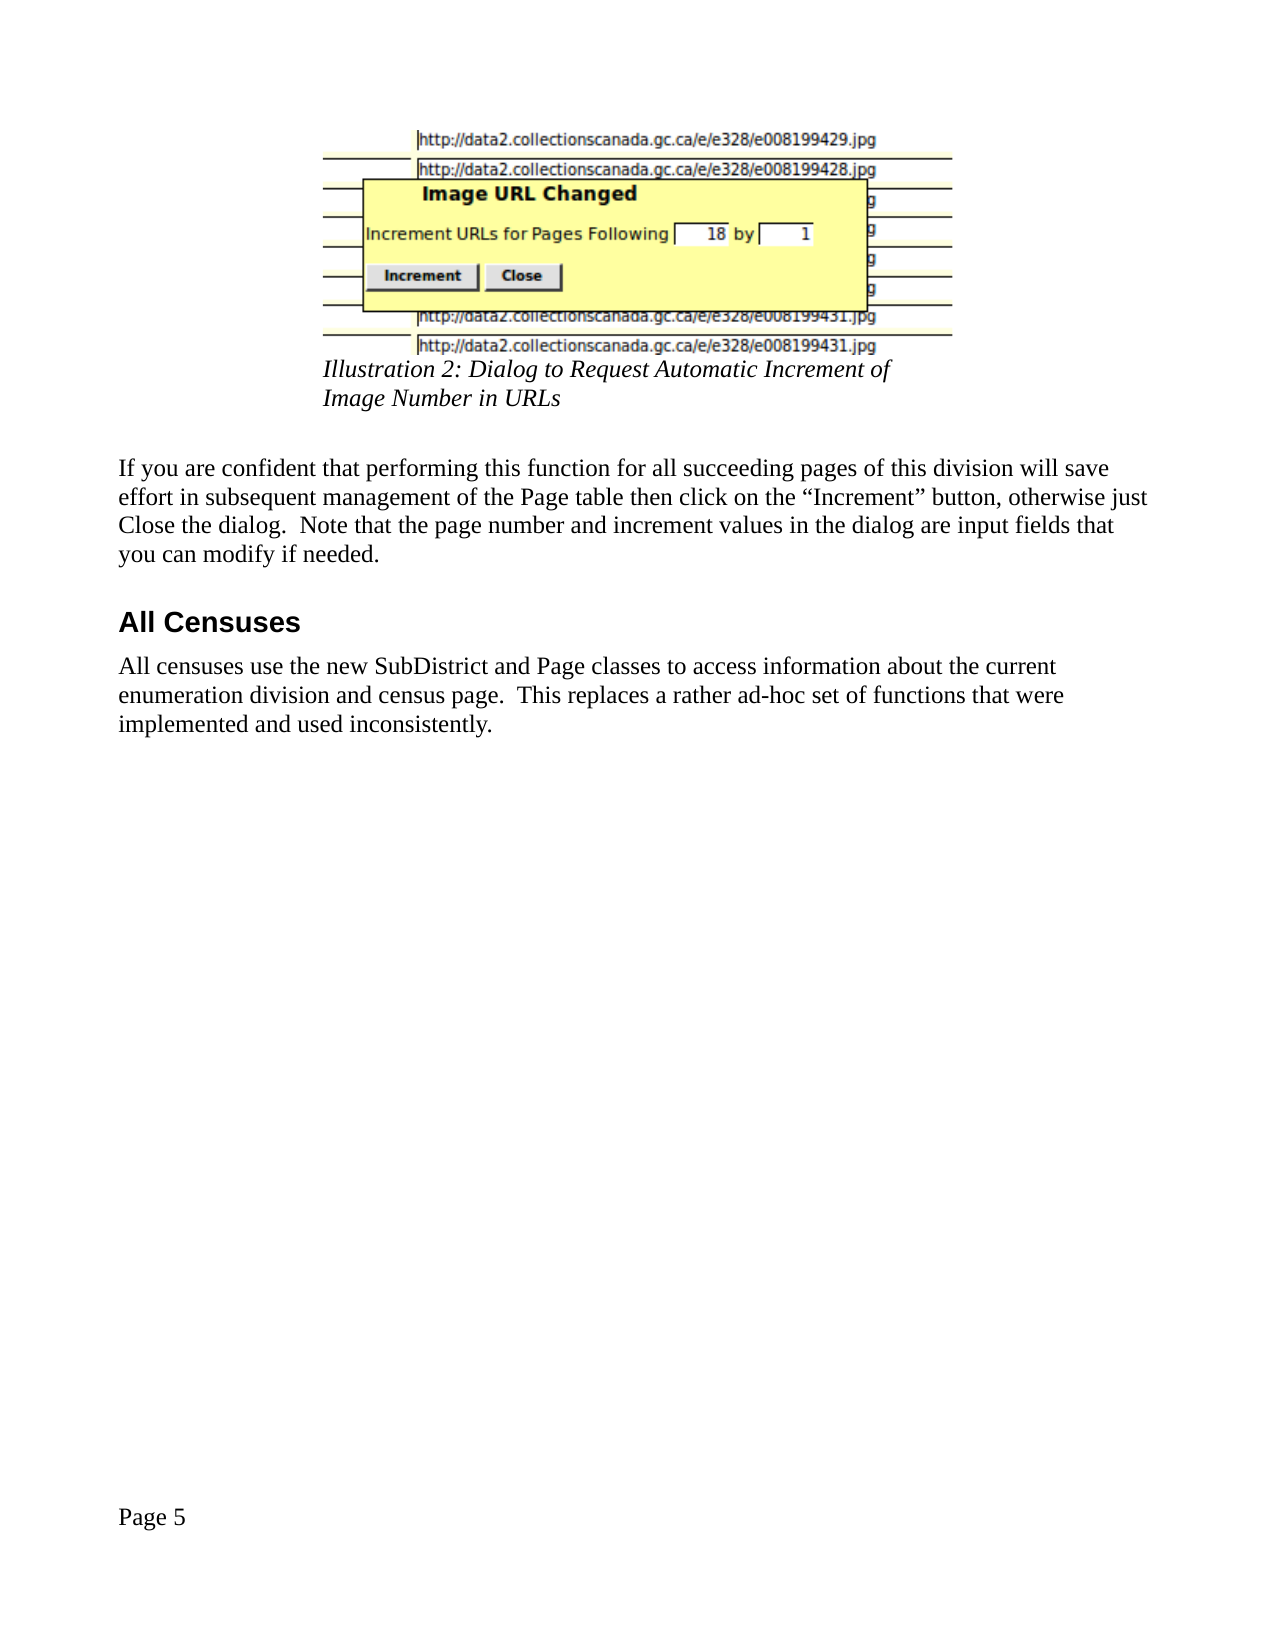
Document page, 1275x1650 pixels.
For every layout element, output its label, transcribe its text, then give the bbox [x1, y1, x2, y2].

subtitle All Censuses [118, 605, 1157, 639]
text Illustration 2: Dialog to Request Automatic Increment of Image Number in URLs [323, 355, 952, 412]
text All censuses use the new SubDistrict and Page classes to access information about the current enumeration division and census page. This replaces a rather ad-hoc set of functions that were implemented and used inconsistently. [118, 651, 1157, 738]
picture [322, 130, 953, 355]
text If you are confident that performing this function for all succeeding pages of this division will save effort in subsequent management of the Page table then click on the “Increment” button, otherwise just Close the dialog. Note that the page number and increment values in the dialog are input fields that you can modify if needed. [118, 453, 1157, 568]
